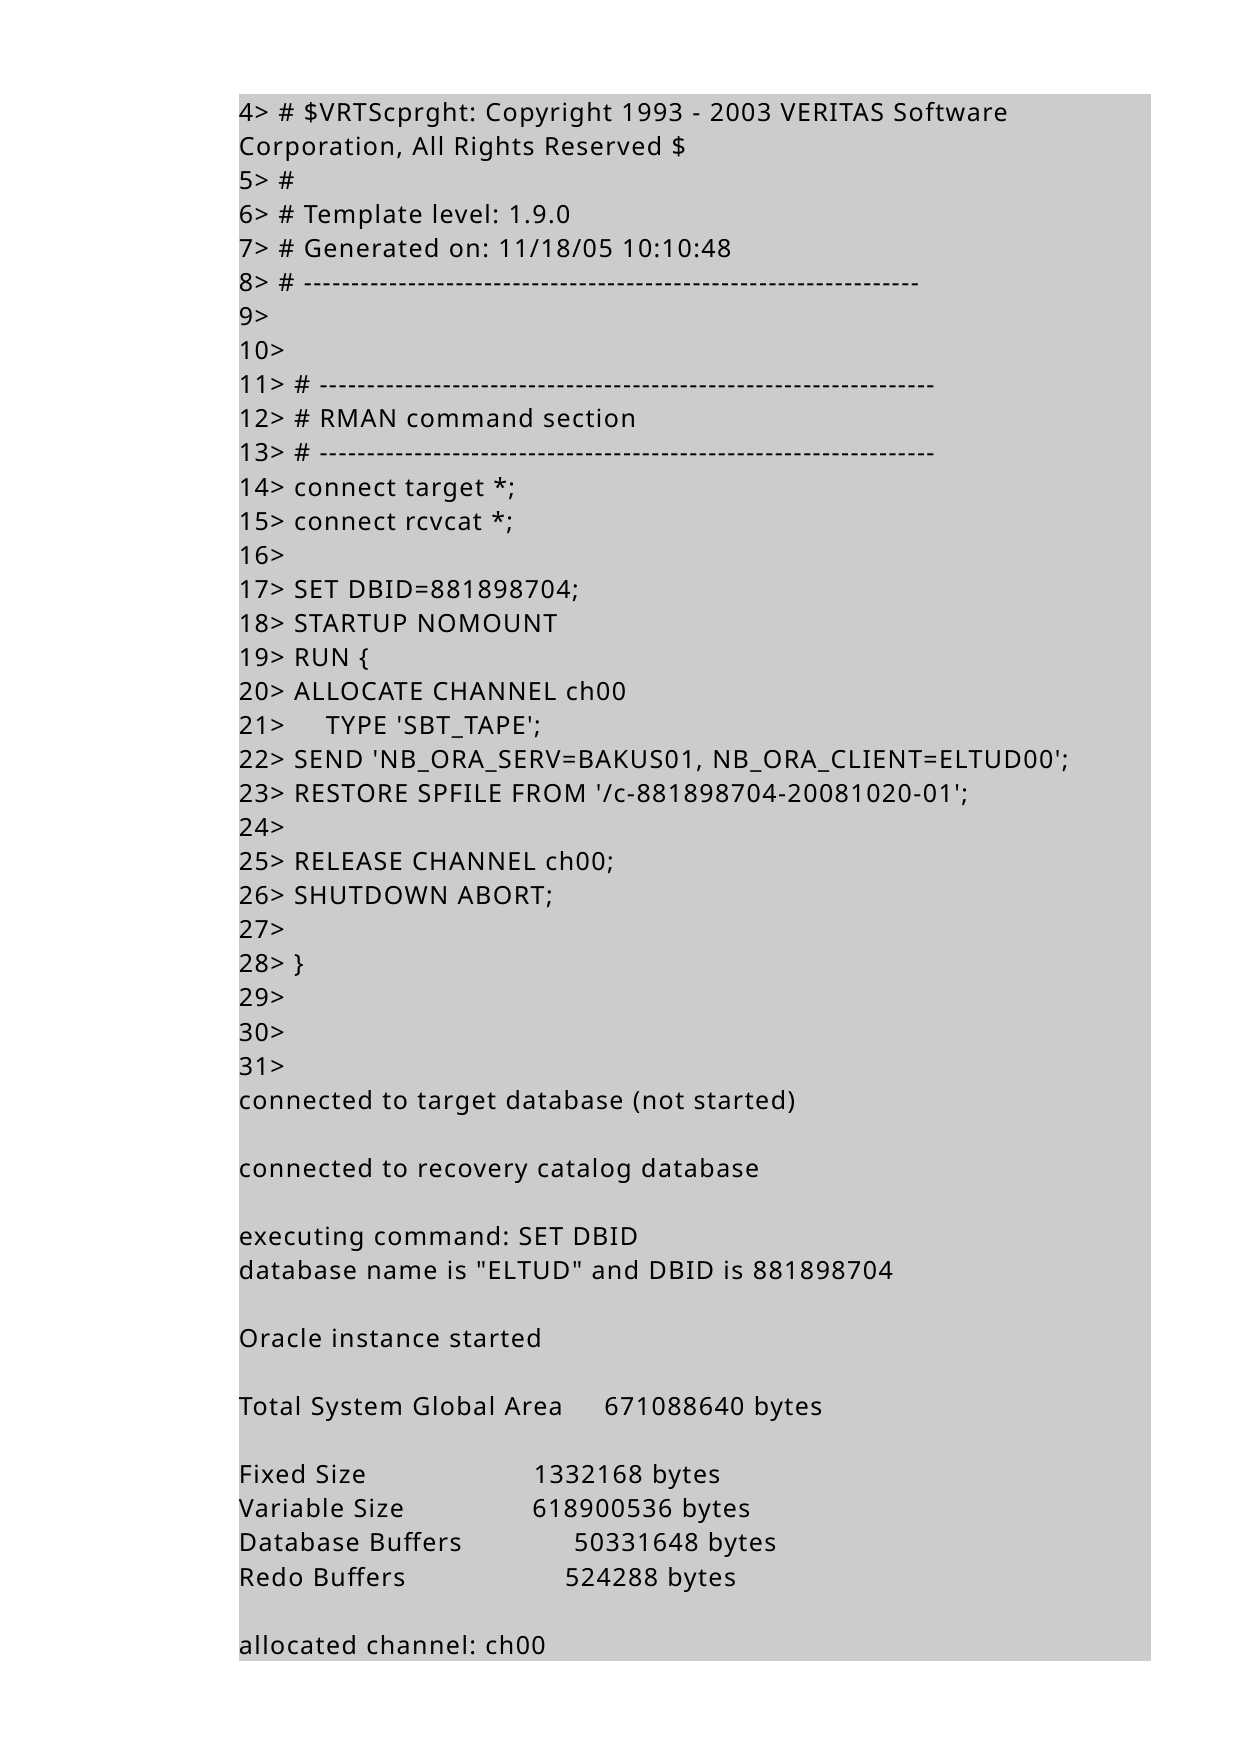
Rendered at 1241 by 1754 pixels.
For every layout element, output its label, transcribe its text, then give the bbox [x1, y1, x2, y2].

text 20> ALLOCATE CHANNEL ch00 [239, 673, 1151, 708]
text 15> connect rcvcat *; [239, 503, 1151, 537]
text 10> [239, 333, 1151, 367]
text 16> [239, 537, 1151, 571]
text 6> # Template level: 1.9.0 [239, 197, 1151, 231]
text 30> [239, 1014, 1151, 1048]
text Database Buffers 50331648 bytes [239, 1525, 1151, 1559]
text 5> # [239, 163, 1151, 197]
text Redo Buffers 524288 bytes [239, 1559, 1151, 1593]
text 25> RELEASE CHANNEL ch00; [239, 844, 1151, 878]
text 18> STARTUP NOMOUNT [239, 605, 1151, 639]
text 9> [239, 299, 1151, 333]
text 13> # ----------------------------------------------------------------- [239, 435, 1151, 469]
text 12> # RMAN command section [239, 401, 1151, 435]
text database name is "ELTUD" and DBID is 881898704 [239, 1253, 1151, 1287]
text connected to target database (not started) [239, 1082, 1151, 1116]
text 27> [239, 912, 1151, 946]
text Oracle instance started [239, 1321, 1151, 1355]
text 23> RESTORE SPFILE FROM '/c-881898704-20081020-01'; [239, 776, 1151, 810]
text 29> [239, 980, 1151, 1014]
text 11> # ----------------------------------------------------------------- [239, 367, 1151, 401]
text 19> RUN { [239, 639, 1151, 673]
text 8> # ----------------------------------------------------------------- [239, 265, 1151, 299]
text 17> SET DBID=881898704; [239, 571, 1151, 605]
text Fixed Size 1332168 bytes [239, 1457, 1151, 1491]
text allocated channel: ch00 [239, 1627, 1151, 1661]
text 14> connect target *; [239, 469, 1151, 503]
text executing command: SET DBID [239, 1218, 1151, 1253]
text 28> } [239, 946, 1151, 980]
text 26> SHUTDOWN ABORT; [239, 878, 1151, 912]
text connected to recovery catalog database [239, 1150, 1151, 1184]
text 4> # $VRTScprght: Copyright 1993 - 2003 VERITAS Software Corporation, All Rights Reserved $ [239, 94, 1151, 163]
text 22> SEND 'NB_ORA_SERV=BAKUS01, NB_ORA_CLIENT=ELTUD00'; [239, 742, 1151, 776]
text 24> [239, 810, 1151, 844]
text Total System Global Area 671088640 bytes [239, 1389, 1151, 1423]
text 21> TYPE 'SBT_TAPE'; [239, 708, 1151, 742]
text 31> [239, 1048, 1151, 1082]
text 7> # Generated on: 11/18/05 10:10:48 [239, 231, 1151, 265]
text Variable Size 618900536 bytes [239, 1491, 1151, 1525]
